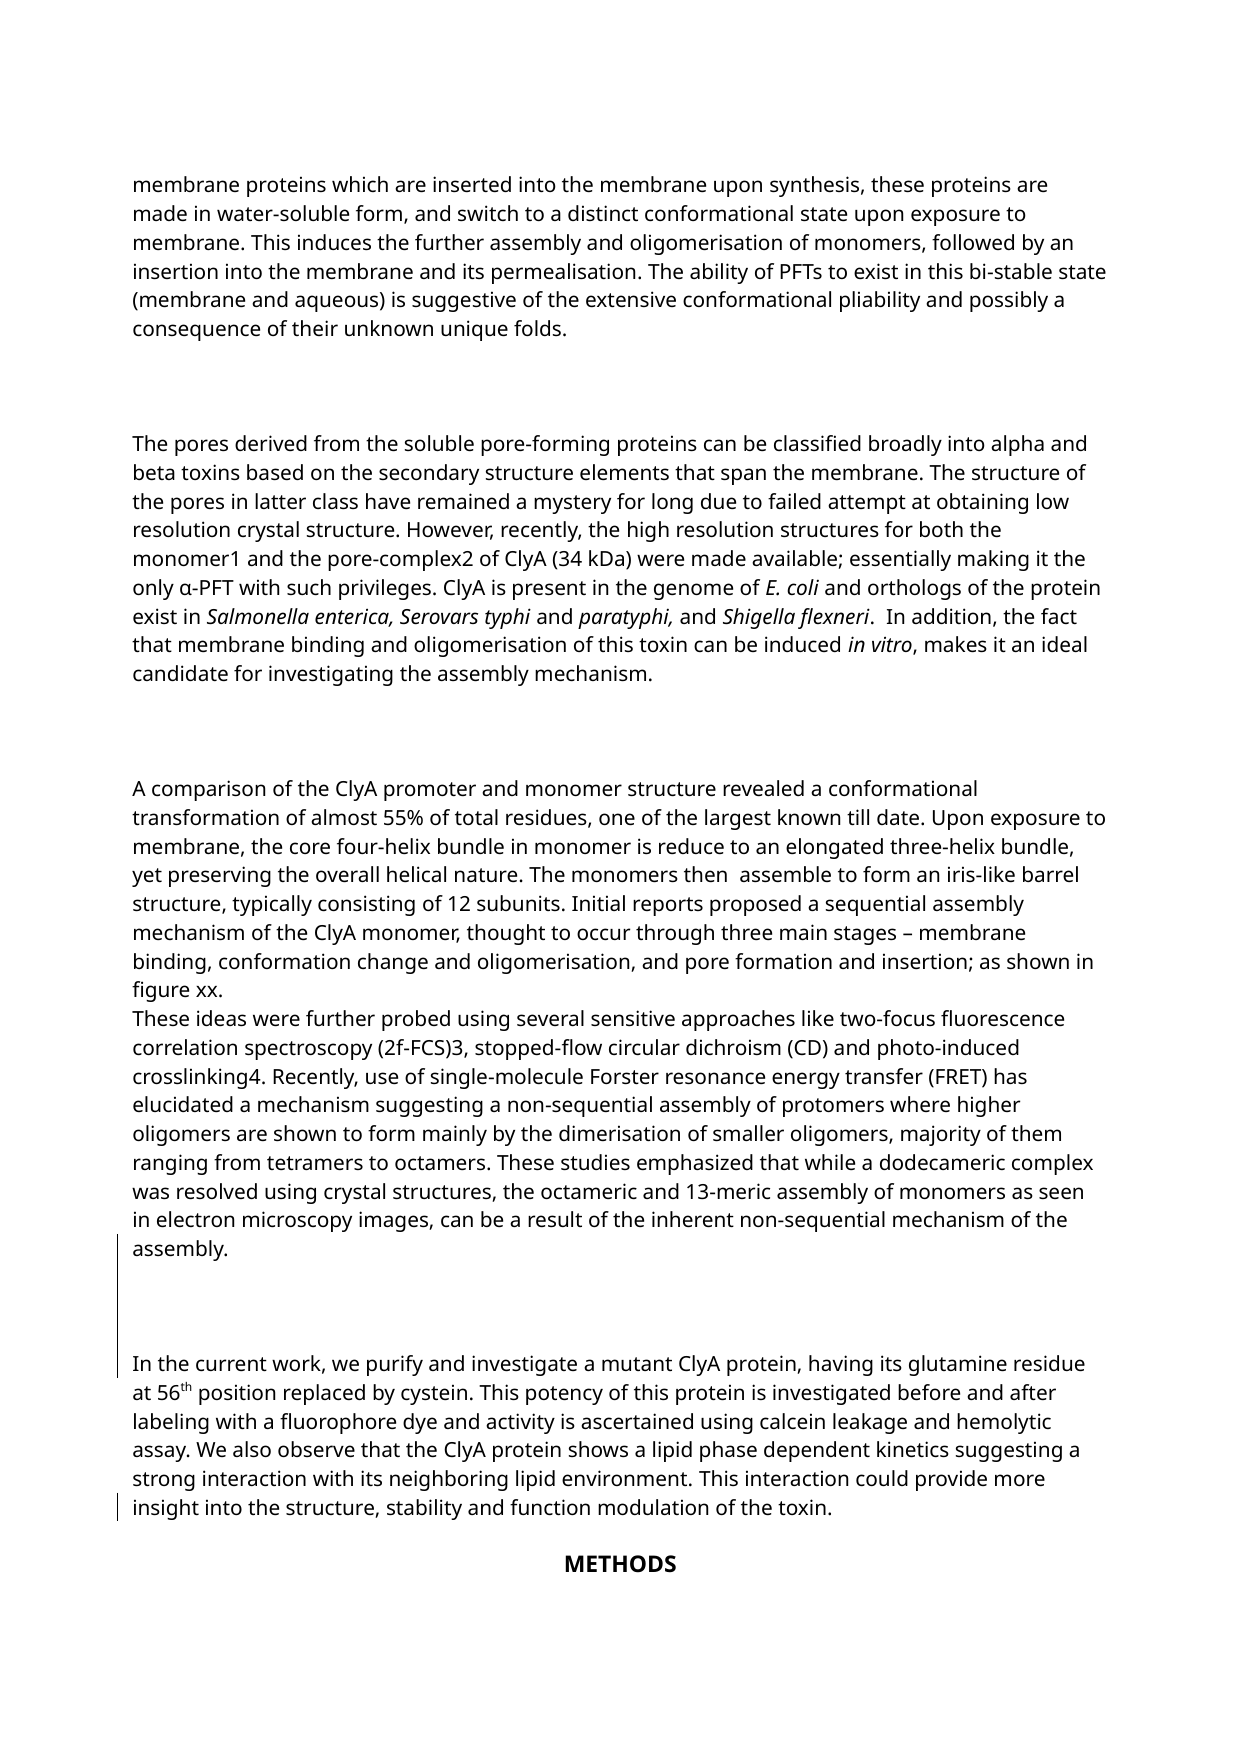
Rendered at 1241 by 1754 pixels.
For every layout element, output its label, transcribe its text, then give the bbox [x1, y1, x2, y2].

text membrane proteins which are inserted into the membrane upon synthesis, these proteins are made in water-soluble form, and switch to a distinct conformational state upon exposure to membrane. This induces the further assembly and oligomerisation of monomers, followed by an insertion into the membrane and its permealisation. The ability of PFTs to exist in this bi-stable state (membrane and aqueous) is suggestive of the extensive conformational pliability and possibly a consequence of their unknown unique folds. [132, 169, 1108, 343]
text METHODS [132, 1521, 1108, 1579]
text A comparison of the ClyA promoter and monomer structure revealed a conformational transformation of almost 55% of total residues, one of the largest known till date. Upon exposure to membrane, the core four-helix bundle in monomer is reduce to an elongated three-helix bundle, yet preserving the overall helical nature. The monomers then assemble to form an iris-like barrel structure, typically consisting of 12 subunits. Initial reports proposed a sequential assembly mechanism of the ClyA monomer, thought to occur through three main stages – membrane binding, conformation change and oligomerisation, and pore formation and insertion; as shown in figure xx. [132, 746, 1108, 1004]
text In the current work, we purify and investigate a mutant ClyA protein, having its glutamine residue at 56th position replaced by cystein. This potency of this protein is investigated before and after labeling with a fluorophore dye and activity is ascertained using calcein leakage and hemolytic assay. We also observe that the ClyA protein shows a lipid phase dependent kinetics suggesting a strong interaction with its neighboring lipid environment. This interaction could provide more insight into the structure, stability and function modulation of the toxin. [132, 1321, 1108, 1521]
text These ideas were further probed using several sensitive approaches like two-focus fluorescence correlation spectroscopy (2f-FCS)3, stopped-flow circular dichroism (CD) and photo-induced crosslinking4. Recently, use of single-molecule Forster resonance energy transfer (FRET) has elucidated a mechanism suggesting a non-sequential assembly of protomers where higher oligomers are shown to form mainly by the dimerisation of smaller oligomers, majority of them ranging from tetramers to octamers. These studies emphasized that while a dodecameric complex was resolved using crystal structures, the octameric and 13-meric assembly of monomers as seen in electron microscopy images, can be a result of the inherent non-sequential mechanism of the assembly. [132, 1004, 1108, 1263]
text The pores derived from the soluble pore-forming proteins can be classified broadly into alpha and beta toxins based on the secondary structure elements that span the membrane. The structure of the pores in latter class have remained a mystery for long due to failed attempt at obtaining low resolution crystal structure. However, recently, the high resolution structures for both the monomer1 and the pore-complex2 of ClyA (34 kDa) were made available; essentially making it the only α-PFT with such privileges. ClyA is present in the genome of E. coli and orthologs of the protein exist in Salmonella enterica, Serovars typhi and paratyphi, and Shigella flexneri. In addition, the fact that membrane binding and oligomerisation of this toxin can be induced in vitro, makes it an ideal candidate for investigating the assembly mechanism. [132, 401, 1108, 688]
